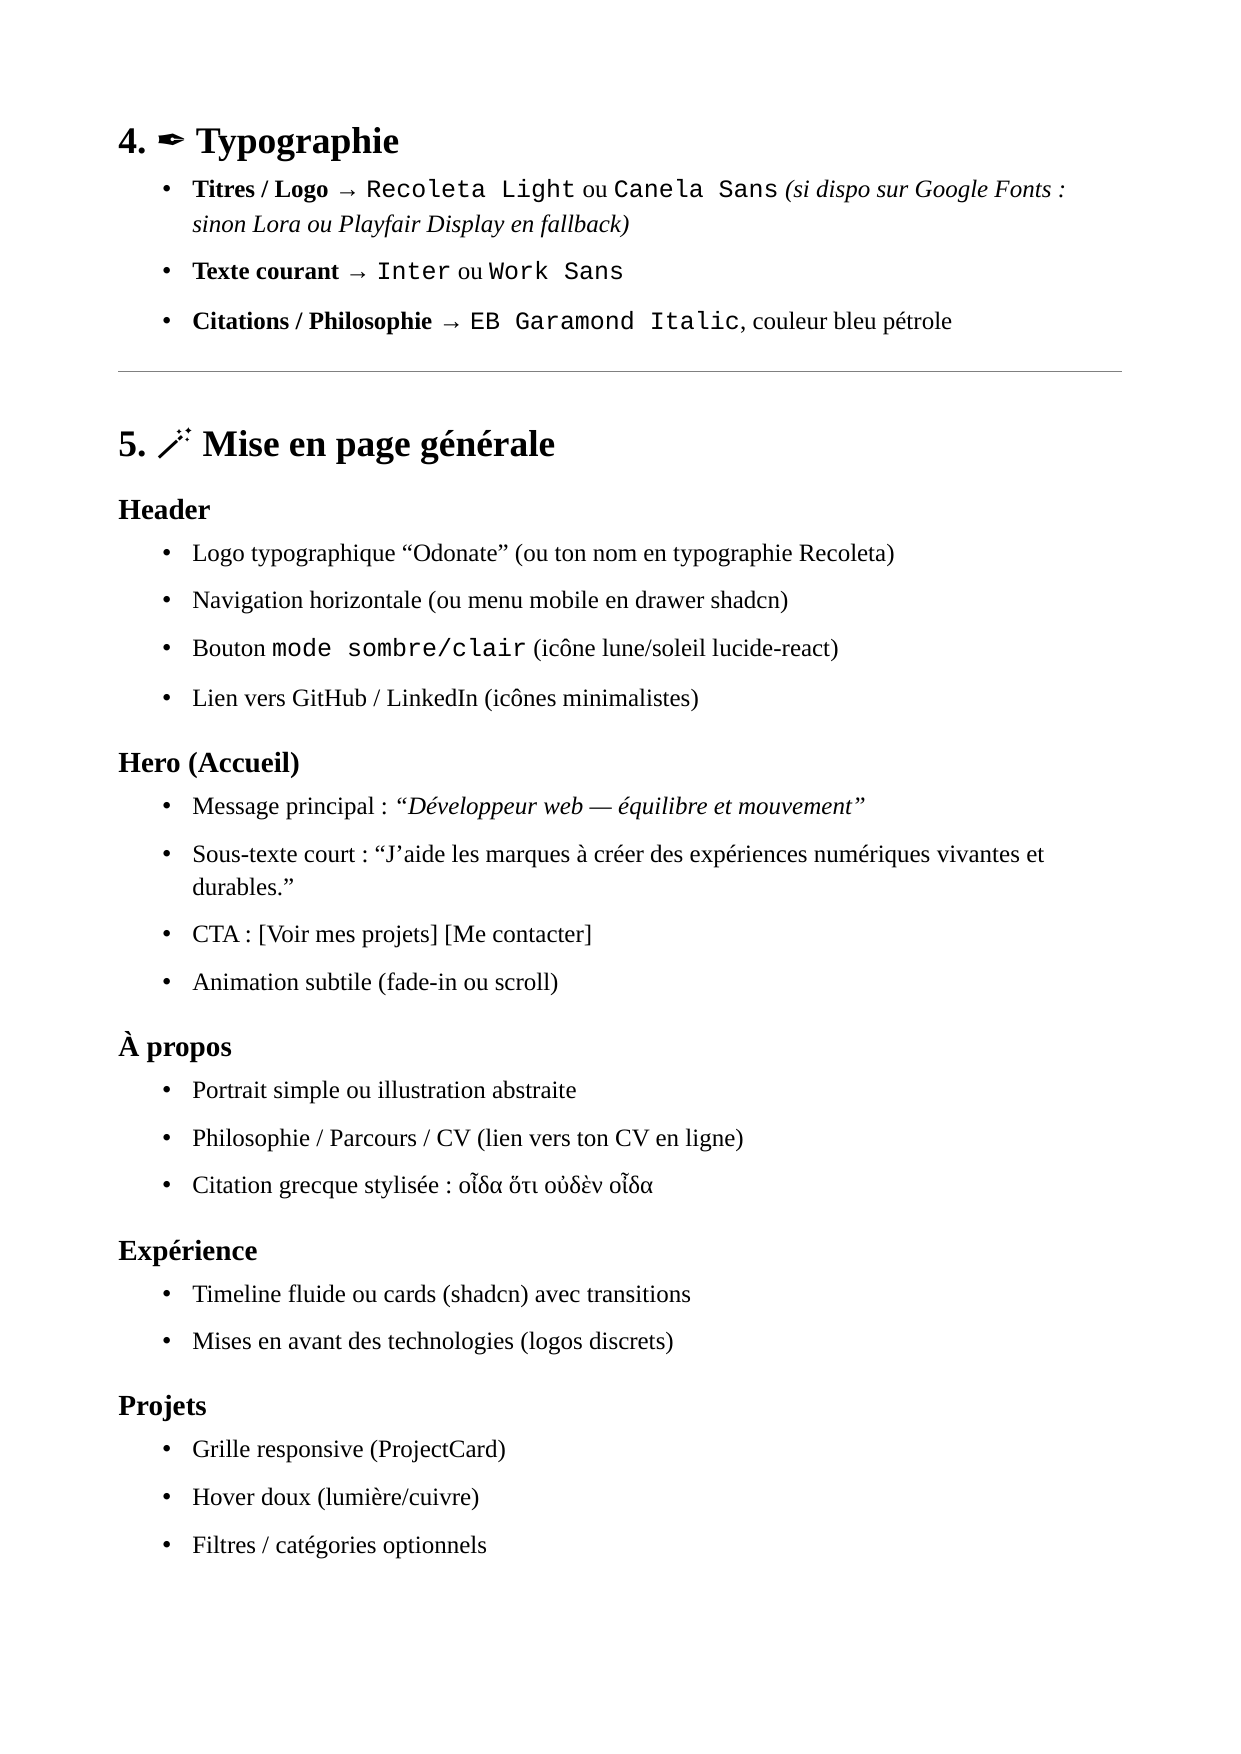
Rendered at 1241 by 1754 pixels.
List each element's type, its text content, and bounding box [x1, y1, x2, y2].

list Message principal : “Développeur web — équilibre et mouvement” [162, 791, 1122, 820]
list Navigation horizontale (ou menu mobile en drawer shadcn) [162, 585, 1122, 614]
list Bouton mode sombre/clair (icône lune/soleil lucide-react) [162, 633, 1122, 664]
subtitle Hero (Accueil) [118, 745, 1122, 779]
list Texte courant → Inter ou Work Sans [162, 256, 1122, 287]
list Philosophie / Parcours / CV (lien vers ton CV en ligne) [162, 1123, 1122, 1152]
subtitle Header [118, 492, 1122, 525]
list Portrait simple ou illustration abstraite [162, 1075, 1122, 1104]
list Timeline fluide ou cards (shadcn) avec transitions [162, 1279, 1122, 1307]
list CTA : [Voir mes projets] [Me contacter] [162, 919, 1122, 948]
list Logo typographique “Odonate” (ou ton nom en typographie Recoleta) [162, 538, 1122, 567]
subtitle Expérience [118, 1233, 1122, 1266]
list Hover doux (lumière/cuivre) [162, 1482, 1122, 1511]
subtitle Projets [118, 1388, 1122, 1422]
list Animation subtile (fade-in ou scroll) [162, 967, 1122, 996]
subtitle 4. ✒️ Typographie [118, 118, 1122, 161]
list Titres / Logo → Recoleta Light ou Canela Sans (si dispo sur Google Fonts : sinon Lora ou Playfair Display en fallback) [162, 174, 1122, 238]
list Sous-texte court : “J’aide les marques à créer des expériences numériques vivantes et durables.” [162, 839, 1122, 901]
list Citations / Philosophie → EB Garamond Italic, couleur bleu pétrole [162, 306, 1122, 337]
list Grille responsive (ProjectCard) [162, 1434, 1122, 1463]
list Mises en avant des technologies (logos discrets) [162, 1326, 1122, 1355]
subtitle À propos [118, 1029, 1122, 1063]
list Citation grecque stylisée : οἶδα ὅτι οὐδὲν οἶδα [162, 1171, 1122, 1199]
subtitle 5. 🪄 Mise en page générale [118, 422, 1122, 465]
list Lien vers GitHub / LinkedIn (icônes minimalistes) [162, 683, 1122, 712]
list Filtres / catégories optionnels [162, 1530, 1122, 1558]
